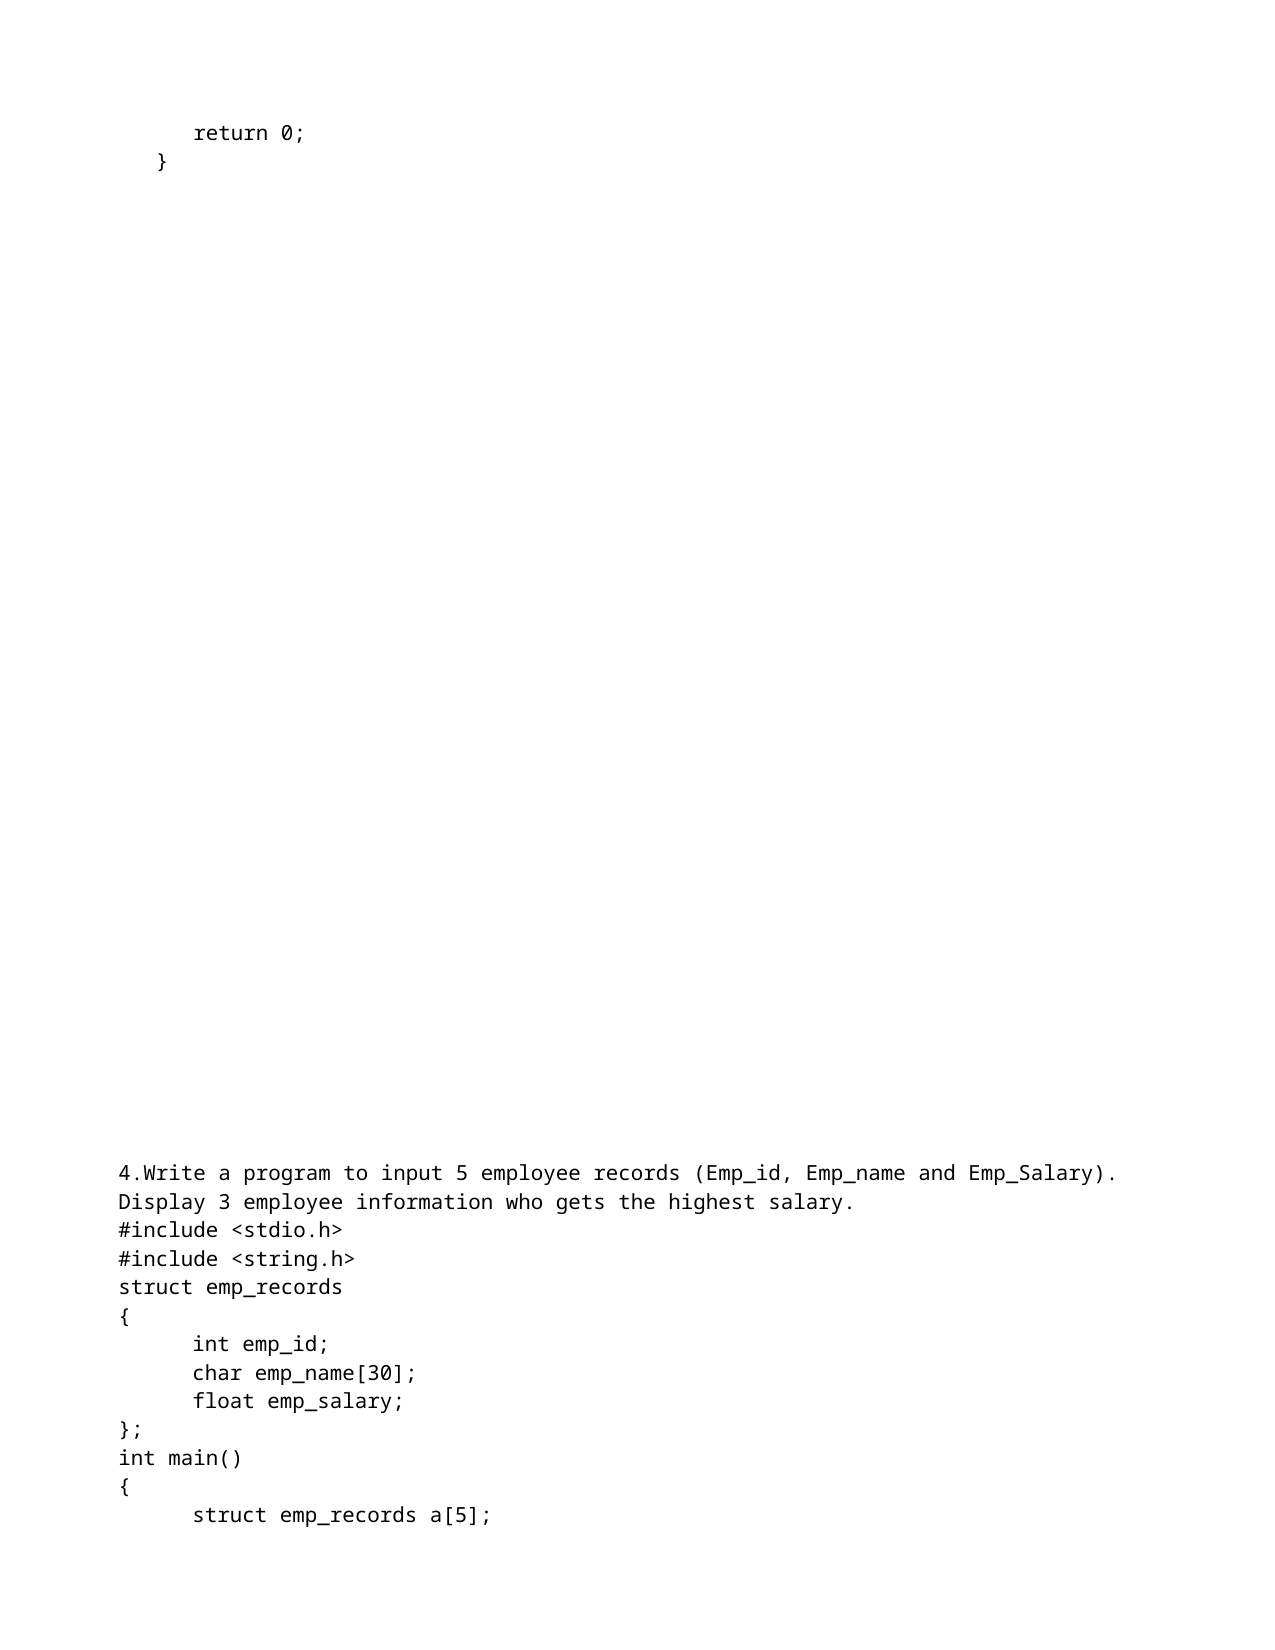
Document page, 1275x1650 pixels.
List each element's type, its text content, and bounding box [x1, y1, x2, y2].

text struct emp_records [118, 1272, 1157, 1301]
text int main() [118, 1443, 1157, 1471]
text }; [118, 1414, 1157, 1443]
text int emp_id; [118, 1329, 1157, 1358]
text struct emp_records a[5]; [118, 1500, 1157, 1528]
text return 0; [156, 118, 1157, 147]
text 4.Write a program to input 5 employee records (Emp_id, Emp_name and Emp_Salary). Display 3 employee information who gets the highest salary. [118, 1158, 1157, 1215]
text { [118, 1471, 1157, 1500]
text char emp_name[30]; [118, 1358, 1157, 1386]
text float emp_salary; [118, 1386, 1157, 1414]
text #include <string.h> [118, 1244, 1157, 1272]
text #include <stdio.h> [118, 1215, 1157, 1244]
text } [156, 147, 1157, 175]
text { [118, 1301, 1157, 1329]
